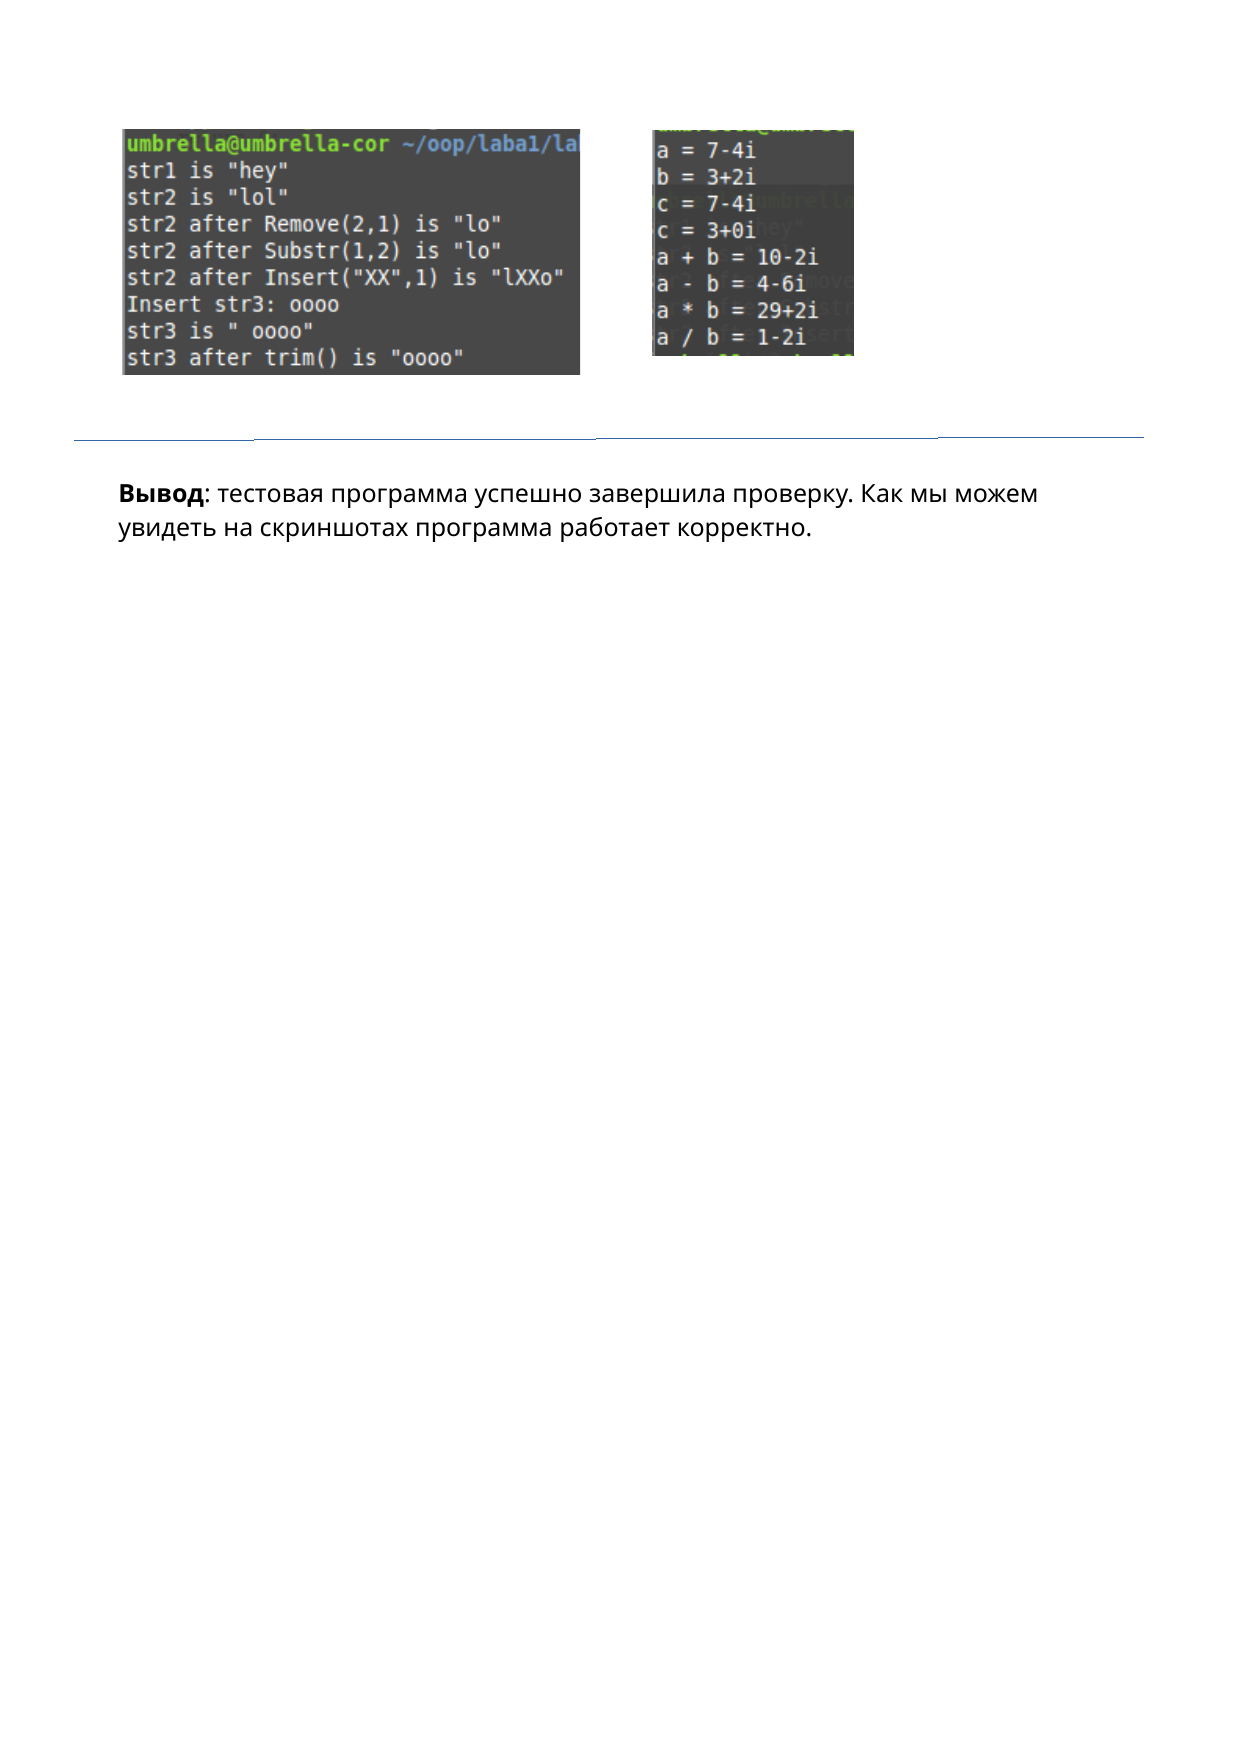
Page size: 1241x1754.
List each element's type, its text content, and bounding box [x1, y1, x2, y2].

text Вывод: тестовая программа успешно завершила проверку. Как мы можем увидеть на скриншотах программа работает корректно. [118, 475, 1122, 543]
picture [652, 130, 854, 356]
picture [122, 129, 581, 375]
